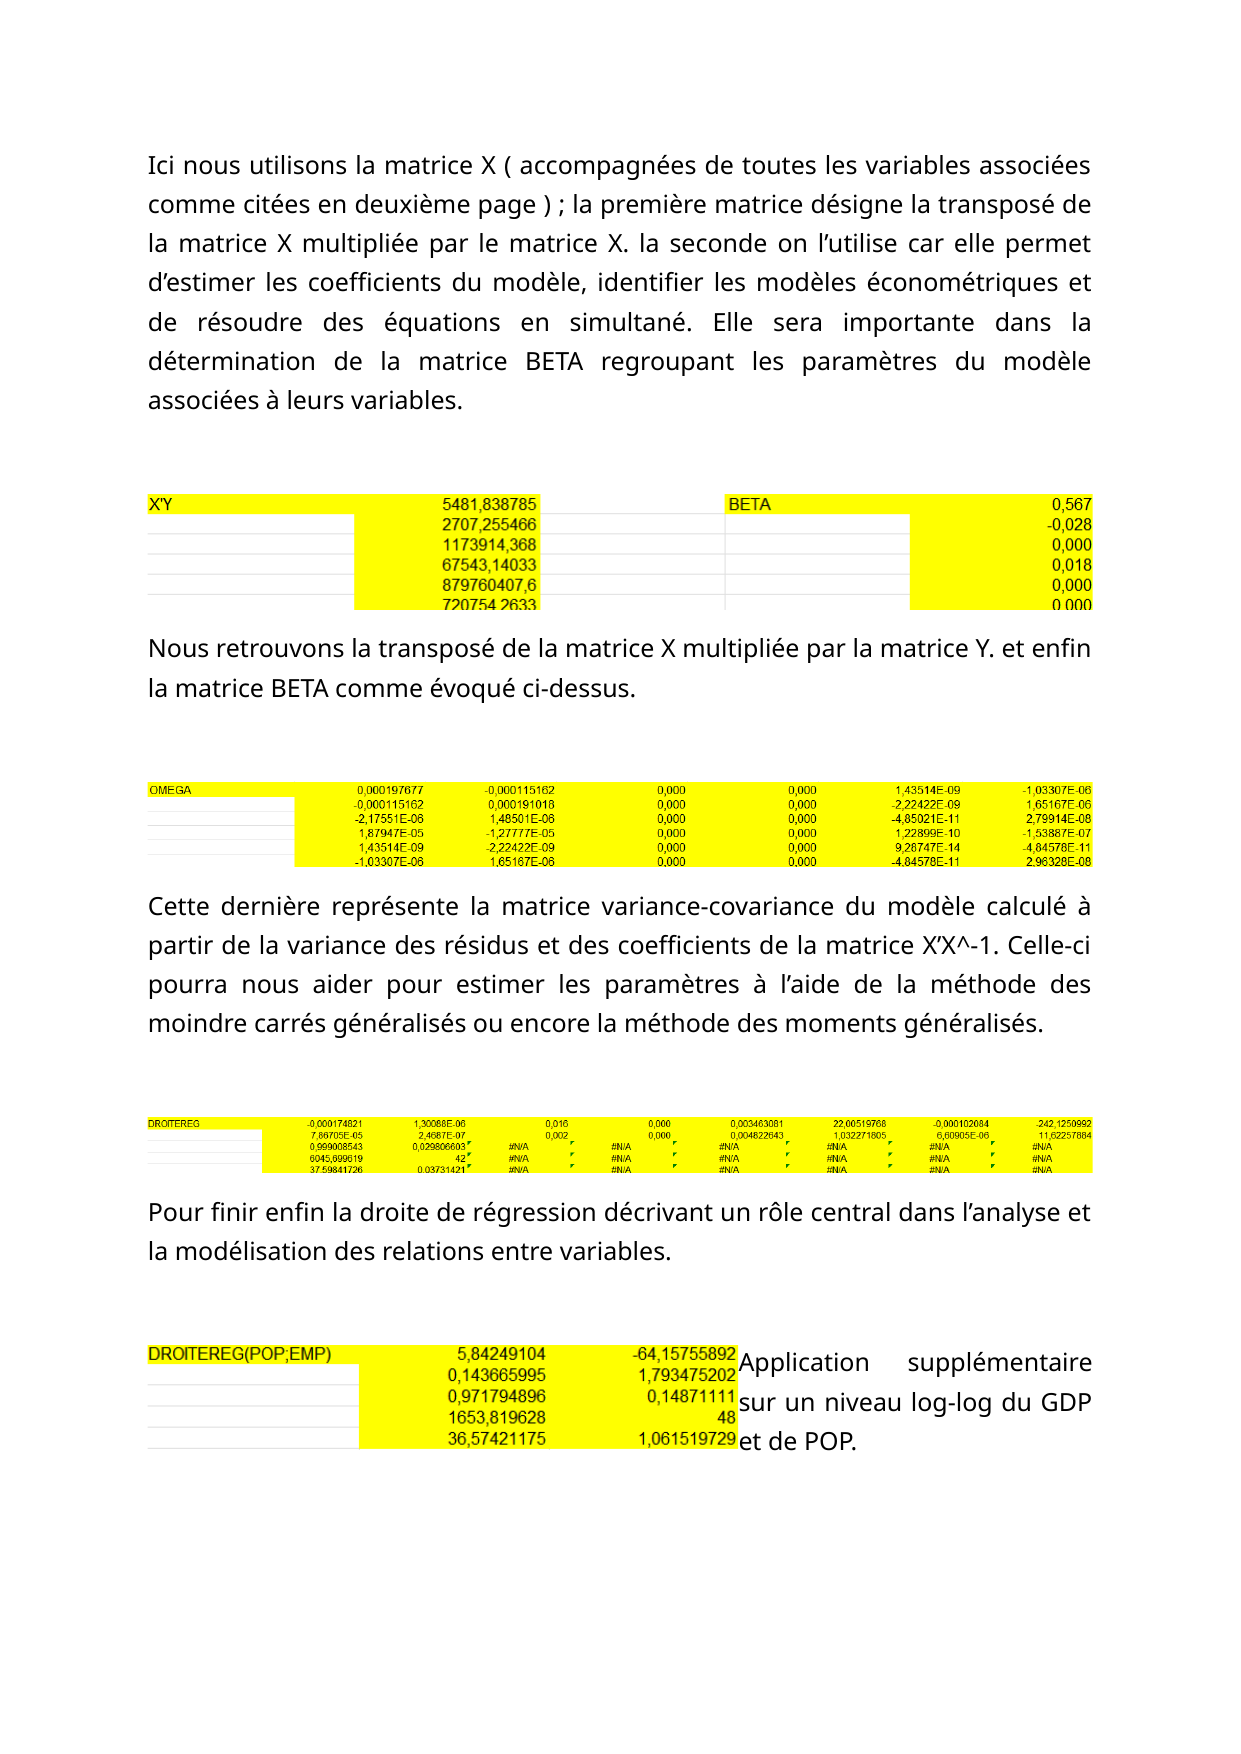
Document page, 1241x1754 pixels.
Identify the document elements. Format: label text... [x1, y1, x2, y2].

text Ici nous utilisons la matrice X ( accompagnées de toutes les variables associées comme citées en deuxième page ) ; la première matrice désigne la transposé de la matrice X multipliée par le matrice X. la seconde on l’utilise car elle permet d’estimer les coefficients du modèle, identifier les modèles économétriques et de résoudre des équations en simultané. Elle sera importante dans la détermination de la matrice BETA regroupant les paramètres du modèle associées à leurs variables. [148, 148, 1093, 417]
text Nous retrouvons la transposé de la matrice X multipliée par la matrice Y. et enfin la matrice BETA comme évoqué ci-dessus. [148, 631, 1093, 704]
text Pour finir enfin la droite de régression décrivant un rôle central dans l’analyse et la modélisation des relations entre variables. [148, 1194, 1093, 1267]
text Cette dernière représente la matrice variance-covariance du modèle calculé à partir de la variance des résidus et des coefficients de la matrice X’X^-1. Celle-ci pourra nous aider pour estimer les paramètres à l’aide de la méthode des moindre carrés généralisés ou encore la méthode des moments généralisés. [148, 888, 1093, 1040]
text Application supplémentaire sur un niveau log-log du GDP et de POP. [148, 1345, 1093, 1457]
